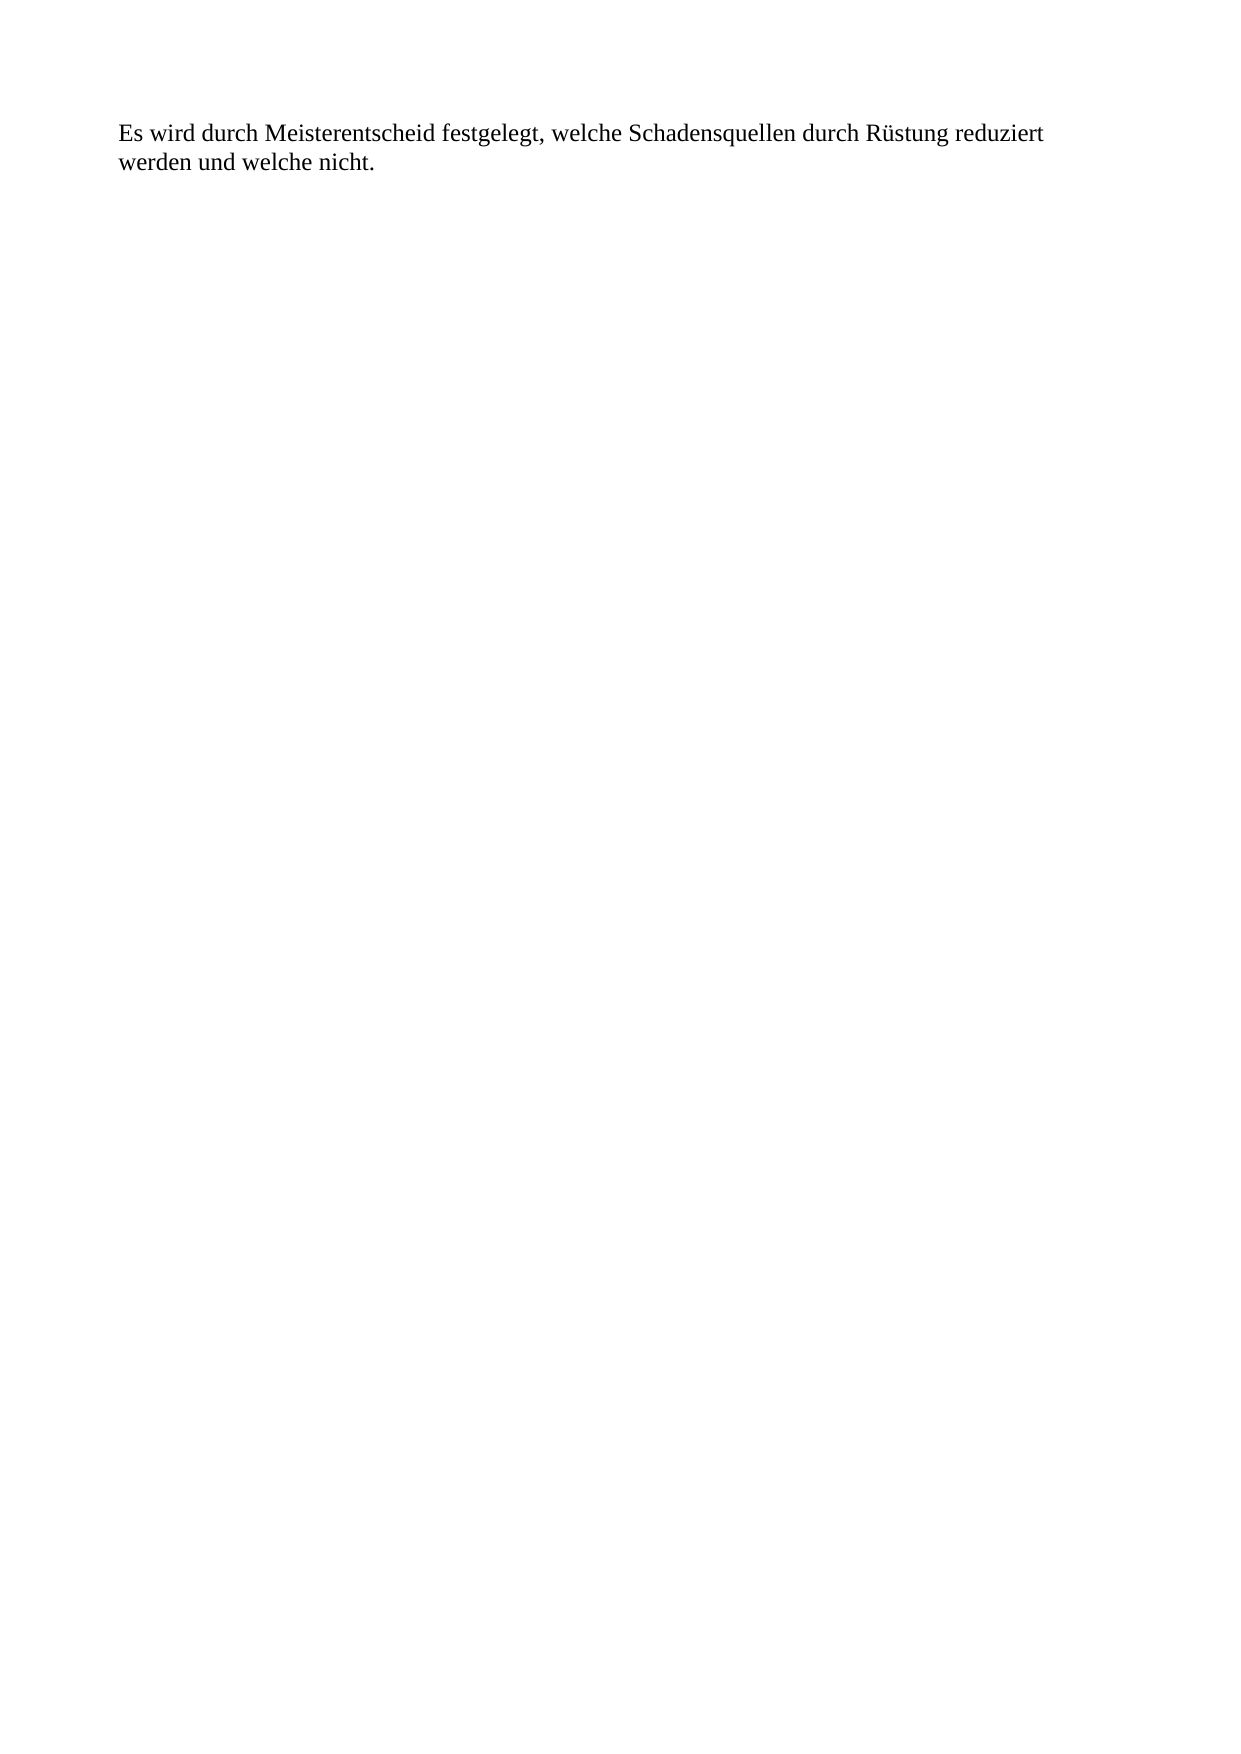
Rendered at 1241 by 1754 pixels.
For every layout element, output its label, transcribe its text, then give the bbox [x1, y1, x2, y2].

text Es wird durch Meisterentscheid festgelegt, welche Schadensquellen durch Rüstung reduziert werden und welche nicht. [118, 118, 1122, 176]
